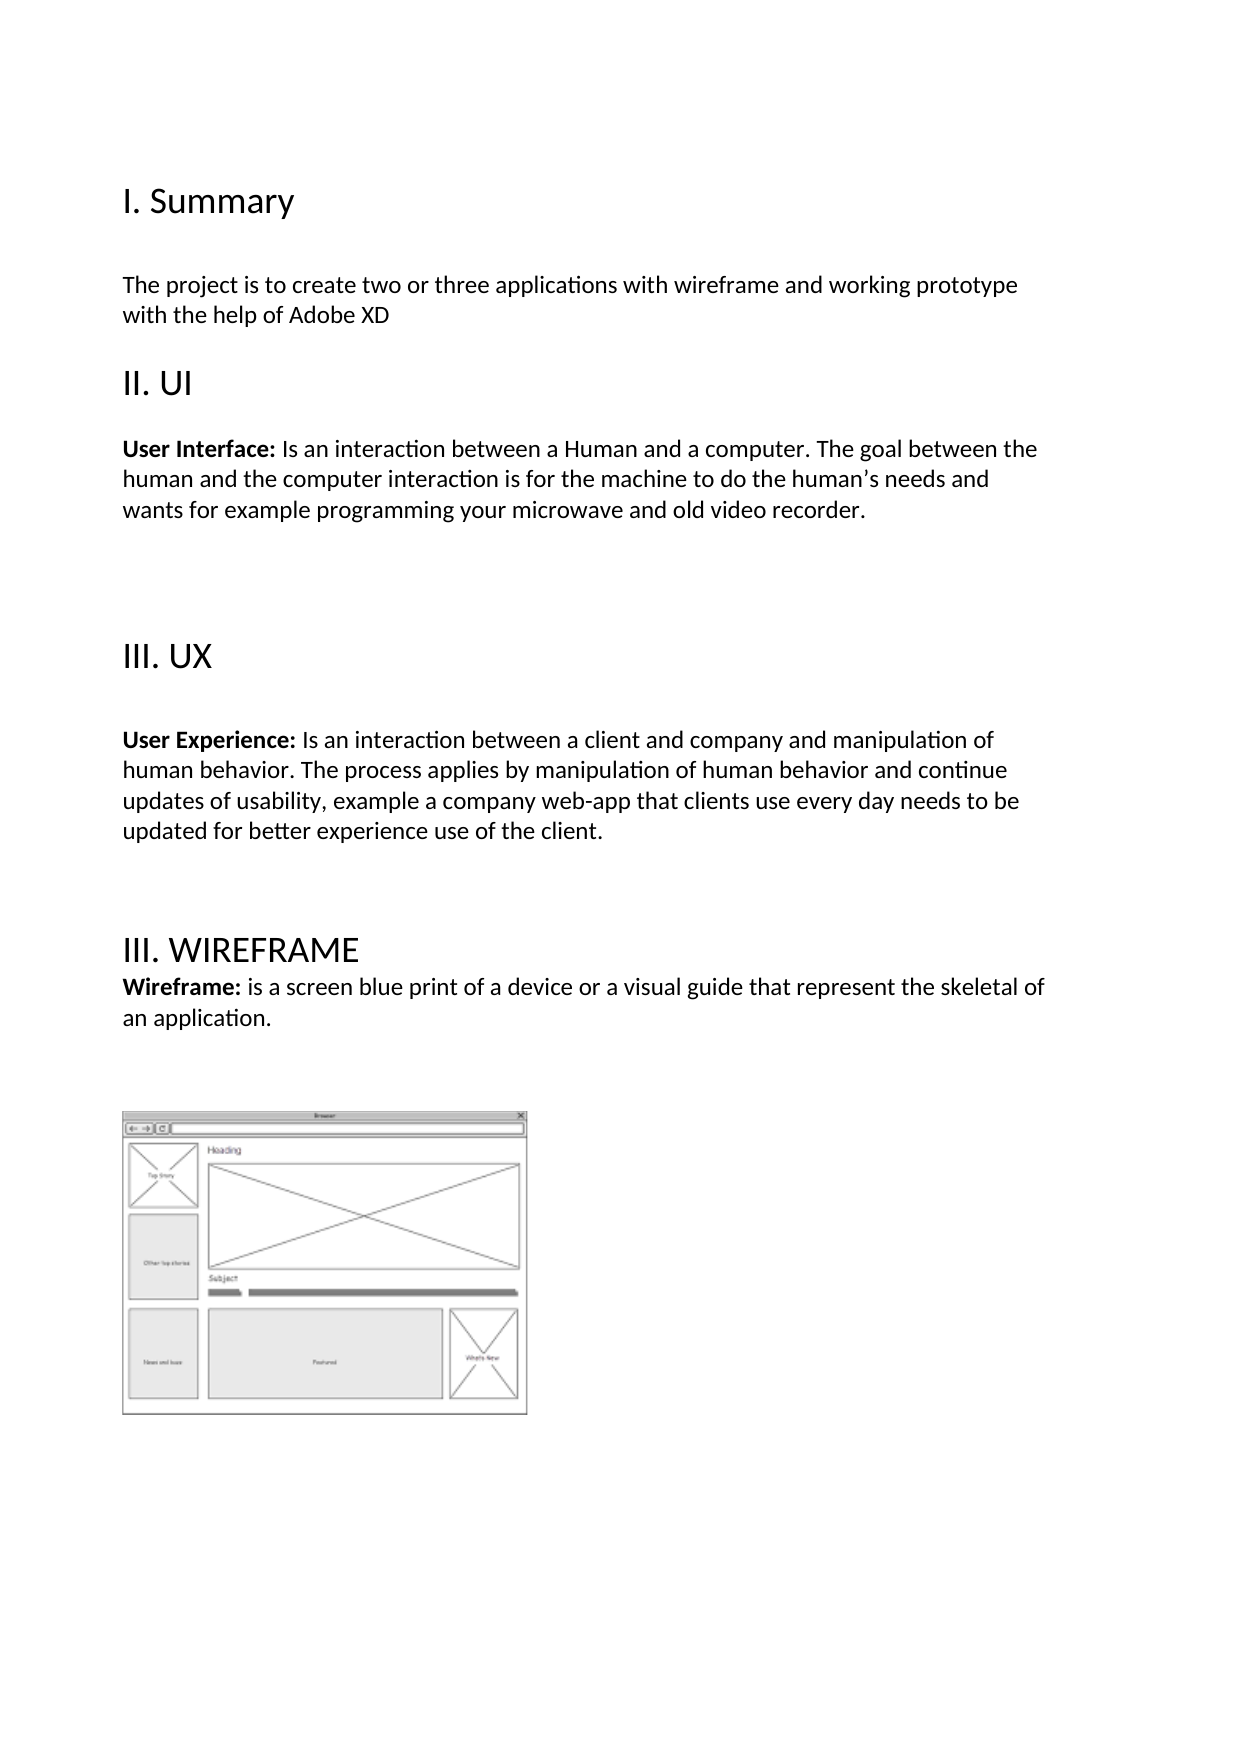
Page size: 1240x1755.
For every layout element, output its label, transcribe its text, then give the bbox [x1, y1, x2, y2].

text III. UX [122, 632, 1056, 678]
text Wireframe: is a screen blue print of a device or a visual guide that represent the skeletal of an application. [122, 972, 1056, 1033]
text III. WIREFRAME [122, 926, 1056, 972]
text II. UI [122, 359, 1056, 405]
text The project is to create two or three applications with wireframe and working prototype with the help of Adobe XD [122, 269, 1056, 330]
text I. Summary [122, 177, 1056, 223]
text User Interface: Is an interaction between a Human and a computer. The goal between the human and the computer interaction is for the machine to do the human’s needs and wants for example programming your microwave and old video recorder. [122, 433, 1056, 524]
text User Experience: Is an interaction between a client and company and manipulation of human behavior. The process applies by manipulation of human behavior and continue updates of usability, example a company web-app that clients use every day needs to be updated for better experience use of the client. [122, 724, 1056, 846]
